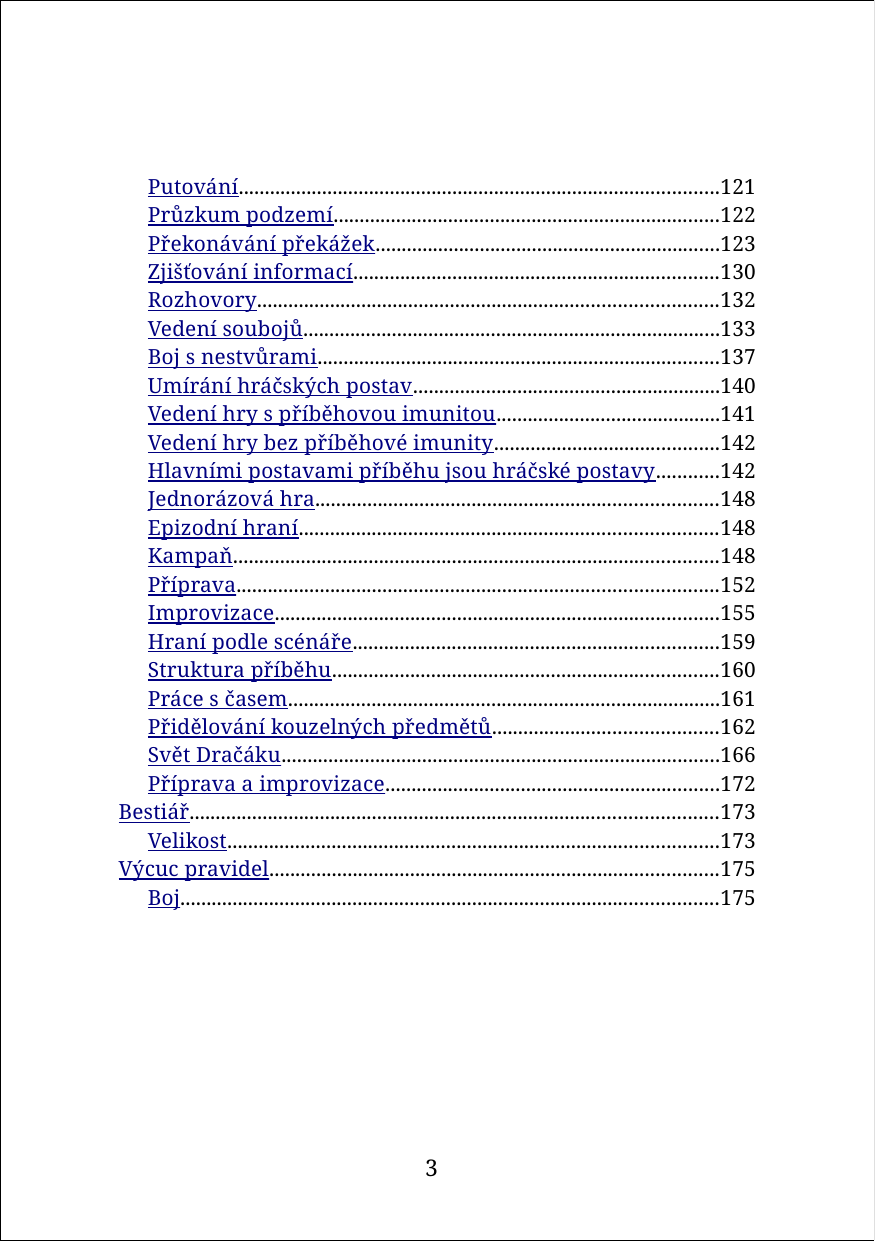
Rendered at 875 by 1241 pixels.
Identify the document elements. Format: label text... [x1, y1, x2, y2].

text Přidělování kouzelných předmětů 162 [148, 712, 756, 741]
text Boj 175 [148, 883, 756, 911]
text Boj s nestvůrami 137 [148, 342, 756, 371]
text Bestiář 173 [118, 797, 756, 826]
text Hraní podle scénáře 159 [148, 627, 756, 655]
text Hlavními postavami příběhu jsou hráčské postavy 142 [148, 456, 756, 484]
text Vedení soubojů 133 [148, 314, 756, 342]
text Překonávání překážek 123 [148, 229, 756, 257]
text Rozhovory 132 [148, 286, 756, 314]
text Příprava a improvizace 172 [148, 769, 756, 797]
text Velikost 173 [148, 826, 756, 854]
text Jednorázová hra 148 [148, 484, 756, 513]
text Vedení hry bez příběhové imunity 142 [148, 428, 756, 456]
text Vedení hry s příběhovou imunitou 141 [148, 399, 756, 428]
text Putování 121 [148, 172, 756, 200]
text Svět Dračáku 166 [148, 741, 756, 769]
text Umírání hráčských postav 140 [148, 371, 756, 399]
text Výcuc pravidel 175 [118, 854, 756, 883]
text Průzkum podzemí 122 [148, 200, 756, 229]
text Struktura příběhu 160 [148, 655, 756, 684]
text Zjišťování informací 130 [148, 257, 756, 286]
text Improvizace 155 [148, 598, 756, 627]
text Práce s časem 161 [148, 684, 756, 712]
text Epizodní hraní 148 [148, 513, 756, 541]
text Příprava 152 [148, 570, 756, 598]
text Kampaň 148 [148, 541, 756, 570]
